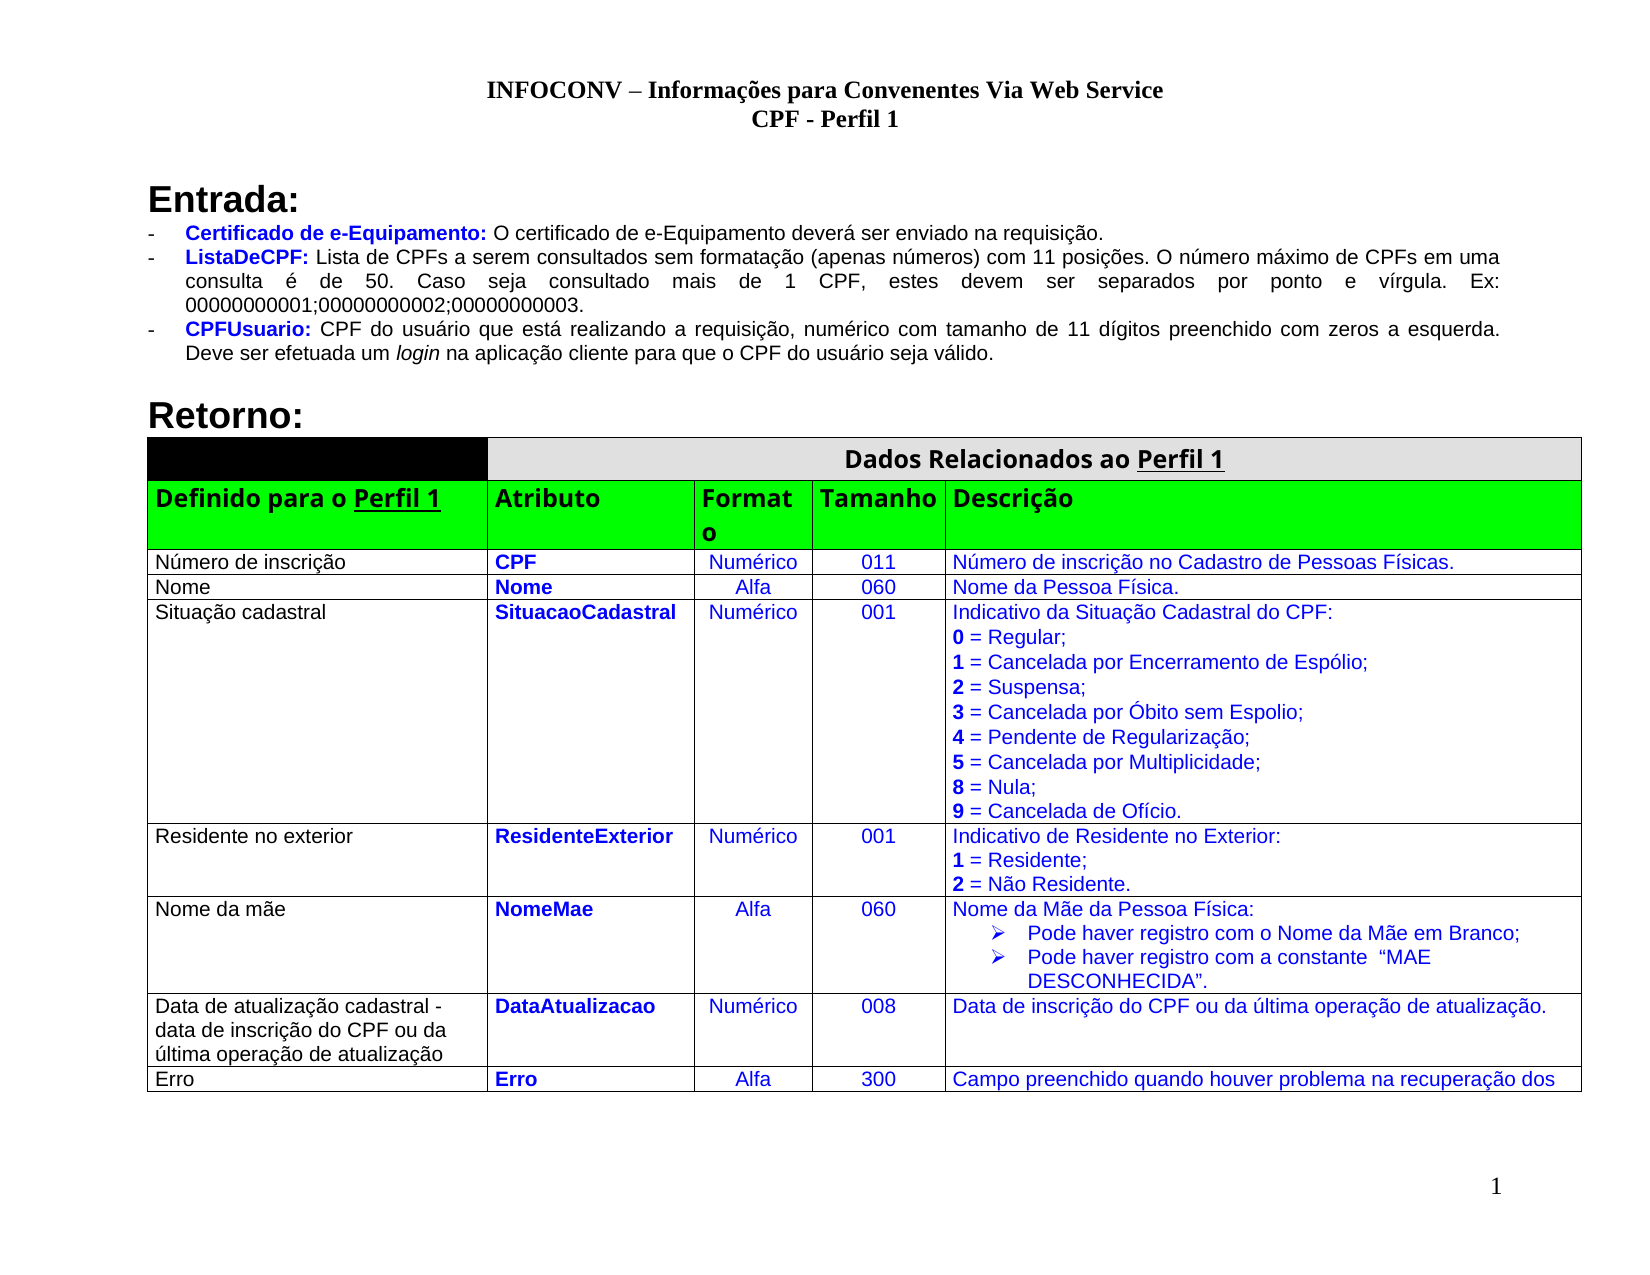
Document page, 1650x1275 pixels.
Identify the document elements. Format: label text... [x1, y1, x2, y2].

table_cell Nome da Pessoa Física. [946, 575, 1581, 599]
table_cell Número de inscrição [148, 550, 487, 574]
table_cell Nome da Mãe da Pessoa Física: Pode haver registro com o Nome da Mãe em Branco; Pode haver registro com a constante “MAE DESCONHECIDA”. [946, 897, 1581, 993]
table_cell Numérico [695, 824, 812, 896]
table_cell Alfa [695, 575, 812, 599]
table_cell Situação cadastral [148, 600, 487, 823]
list Certificado de e-Equipamento: O certificado de e-Equipamento deverá ser enviado na requisição. [148, 220, 1502, 244]
table_cell Definido para o Perfil 1 [148, 481, 487, 549]
table_cell NomeMae [488, 897, 694, 993]
text Entrada: [148, 177, 1502, 220]
table_cell 060 [813, 575, 945, 599]
table_cell 011 [813, 550, 945, 574]
table_cell Alfa [695, 1067, 812, 1091]
table_cell SituacaoCadastral [488, 600, 694, 823]
table_cell Erro [148, 1067, 487, 1091]
table_cell Erro [488, 1067, 694, 1091]
table_cell Residente no exterior [148, 824, 487, 896]
table_cell Nome [148, 575, 487, 599]
table_cell CPF [488, 550, 694, 574]
table_cell Data de atualização cadastral - data de inscrição do CPF ou da última operação de atualização [148, 994, 487, 1066]
table_cell Nome [488, 575, 694, 599]
table_cell 008 [813, 994, 945, 1066]
table_header [148, 438, 487, 480]
table_cell 060 [813, 897, 945, 993]
list ListaDeCPF: Lista de CPFs a serem consultados sem formatação (apenas números) com 11 posições. O número máximo de CPFs em uma consulta é de 50. Caso seja consultado mais de 1 CPF, estes devem ser separados por ponto e vírgula. Ex: 00000000001;00000000002;00000000003. [148, 244, 1502, 317]
table_cell 001 [813, 600, 945, 823]
table_cell Formato [695, 481, 812, 549]
table_cell 300 [813, 1067, 945, 1091]
table_cell 001 [813, 824, 945, 896]
table_cell Tamanho [813, 481, 945, 549]
table_cell Numérico [695, 994, 812, 1066]
table_cell Descrição [946, 481, 1581, 549]
table_cell Indicativo de Residente no Exterior: 1 = Residente; 2 = Não Residente. [946, 824, 1581, 896]
table_cell ResidenteExterior [488, 824, 694, 896]
table_cell DataAtualizacao [488, 994, 694, 1066]
text Retorno: [148, 393, 1502, 437]
table_cell Atributo [488, 481, 694, 549]
table_cell Numérico [695, 600, 812, 823]
table_cell Numérico [695, 550, 812, 574]
table_cell Campo preenchido quando houver problema na recuperação dos [946, 1067, 1581, 1091]
table_header Dados Relacionados ao Perfil 1 [488, 438, 1581, 480]
list CPFUsuario: CPF do usuário que está realizando a requisição, numérico com tamanho de 11 dígitos preenchido com zeros a esquerda. Deve ser efetuada um login na aplicação cliente para que o CPF do usuário seja válido. [148, 317, 1502, 365]
table_cell Data de inscrição do CPF ou da última operação de atualização. [946, 994, 1581, 1066]
table_cell Alfa [695, 897, 812, 993]
table_cell Número de inscrição no Cadastro de Pessoas Físicas. [946, 550, 1581, 574]
table_cell Nome da mãe [148, 897, 487, 993]
table_cell Indicativo da Situação Cadastral do CPF: 0 = Regular; 1 = Cancelada por Encerramento de Espólio; 2 = Suspensa; 3 = Cancelada por Óbito sem Espolio; 4 = Pendente de Regularização; 5 = Cancelada por Multiplicidade; 8 = Nula; 9 = Cancelada de Ofício. [946, 600, 1581, 823]
